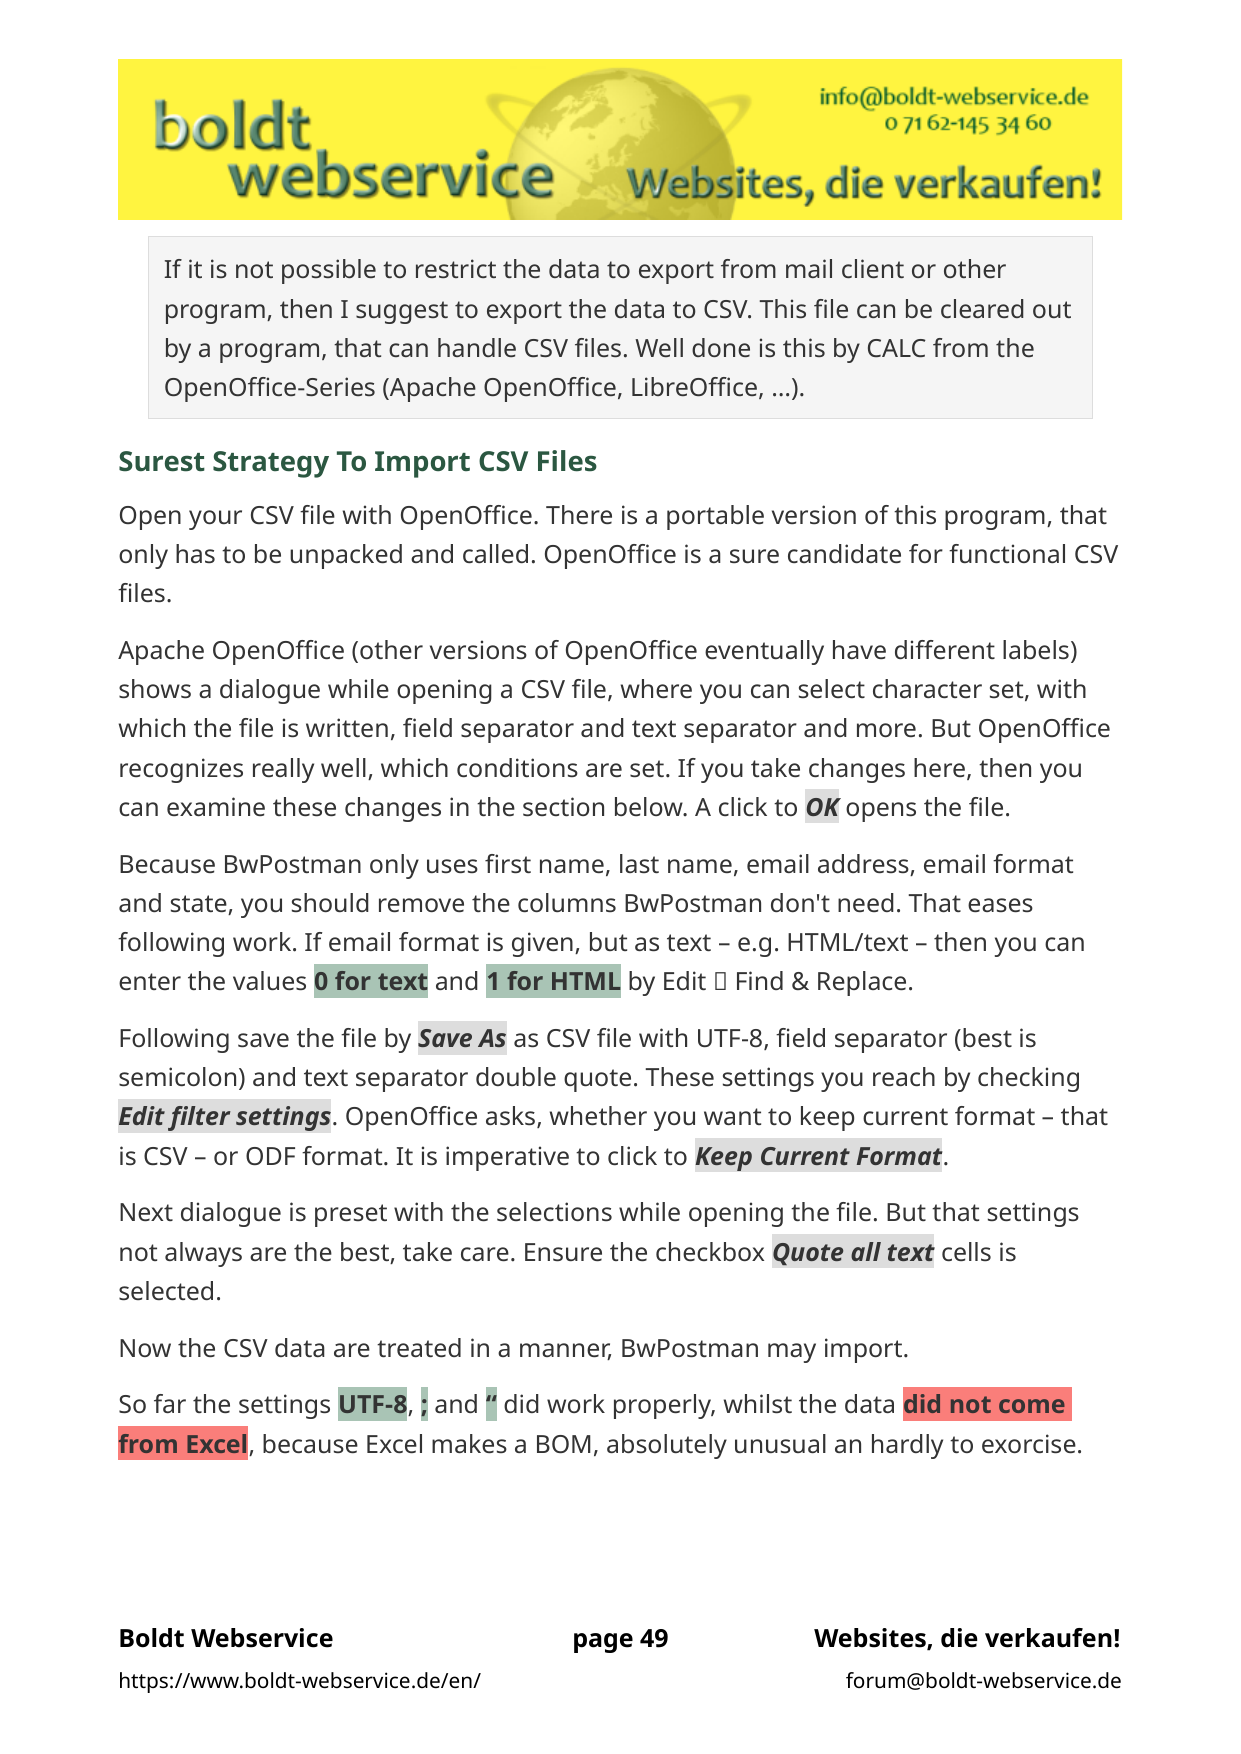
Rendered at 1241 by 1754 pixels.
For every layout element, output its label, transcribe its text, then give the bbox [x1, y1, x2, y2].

text Apache OpenOffice (other versions of OpenOffice eventually have different labels) shows a dialogue while opening a CSV file, where you can select character set, with which the file is written, field separator and text separator and more. But OpenOffice recognizes really well, which conditions are set. If you take changes here, then you can examine these changes in the section below. A click to OK opens the file. [118, 633, 1122, 823]
text Following save the file by Save As as CSV file with UTF-8, field separator (best is semicolon) and text separator double quote. These settings you reach by checking Edit filter settings. OpenOffice asks, whether you want to keep current format – that is CSV – or ODF format. It is imperative to click to Keep Current Format. [118, 1021, 1122, 1172]
text So far the settings UTF-8, ; and “ did work properly, whilst the data did not come from Excel, because Excel makes a BOM, absolutely unusual an hardly to exorcise. [118, 1387, 1122, 1460]
text Because BwPostman only uses first name, last name, email address, email format and state, you should remove the columns BwPostman don't need. That eases following work. If email format is given, but as text – e.g. HTML/text – then you can enter the values 0 for text and 1 for HTML by Edit  Find & Replace. [118, 846, 1122, 998]
picture [118, 59, 1123, 220]
text Next dialogue is preset with the selections while opening the file. But that settings not always are the best, take care. Ensure the checkbox Quote all text cells is selected. [118, 1195, 1122, 1307]
text Now the CSV data are treated in a manner, BwPostman may import. [118, 1330, 1122, 1364]
subtitle Surest Strategy To Import CSV Files [118, 442, 1122, 480]
text If it is not possible to restrict the data to export from mail client or other program, then I suggest to export the data to CSV. This file can be cleared out by a program, that can handle CSV files. Well done is this by CALC from the OpenOffice-Series (Apache OpenOffice, LibreOffice, …). [149, 237, 1092, 418]
text Open your CSV file with OpenOffice. There is a portable version of this program, that only has to be unpacked and called. OpenOffice is a sure candidate for functional CSV files. [118, 497, 1122, 610]
